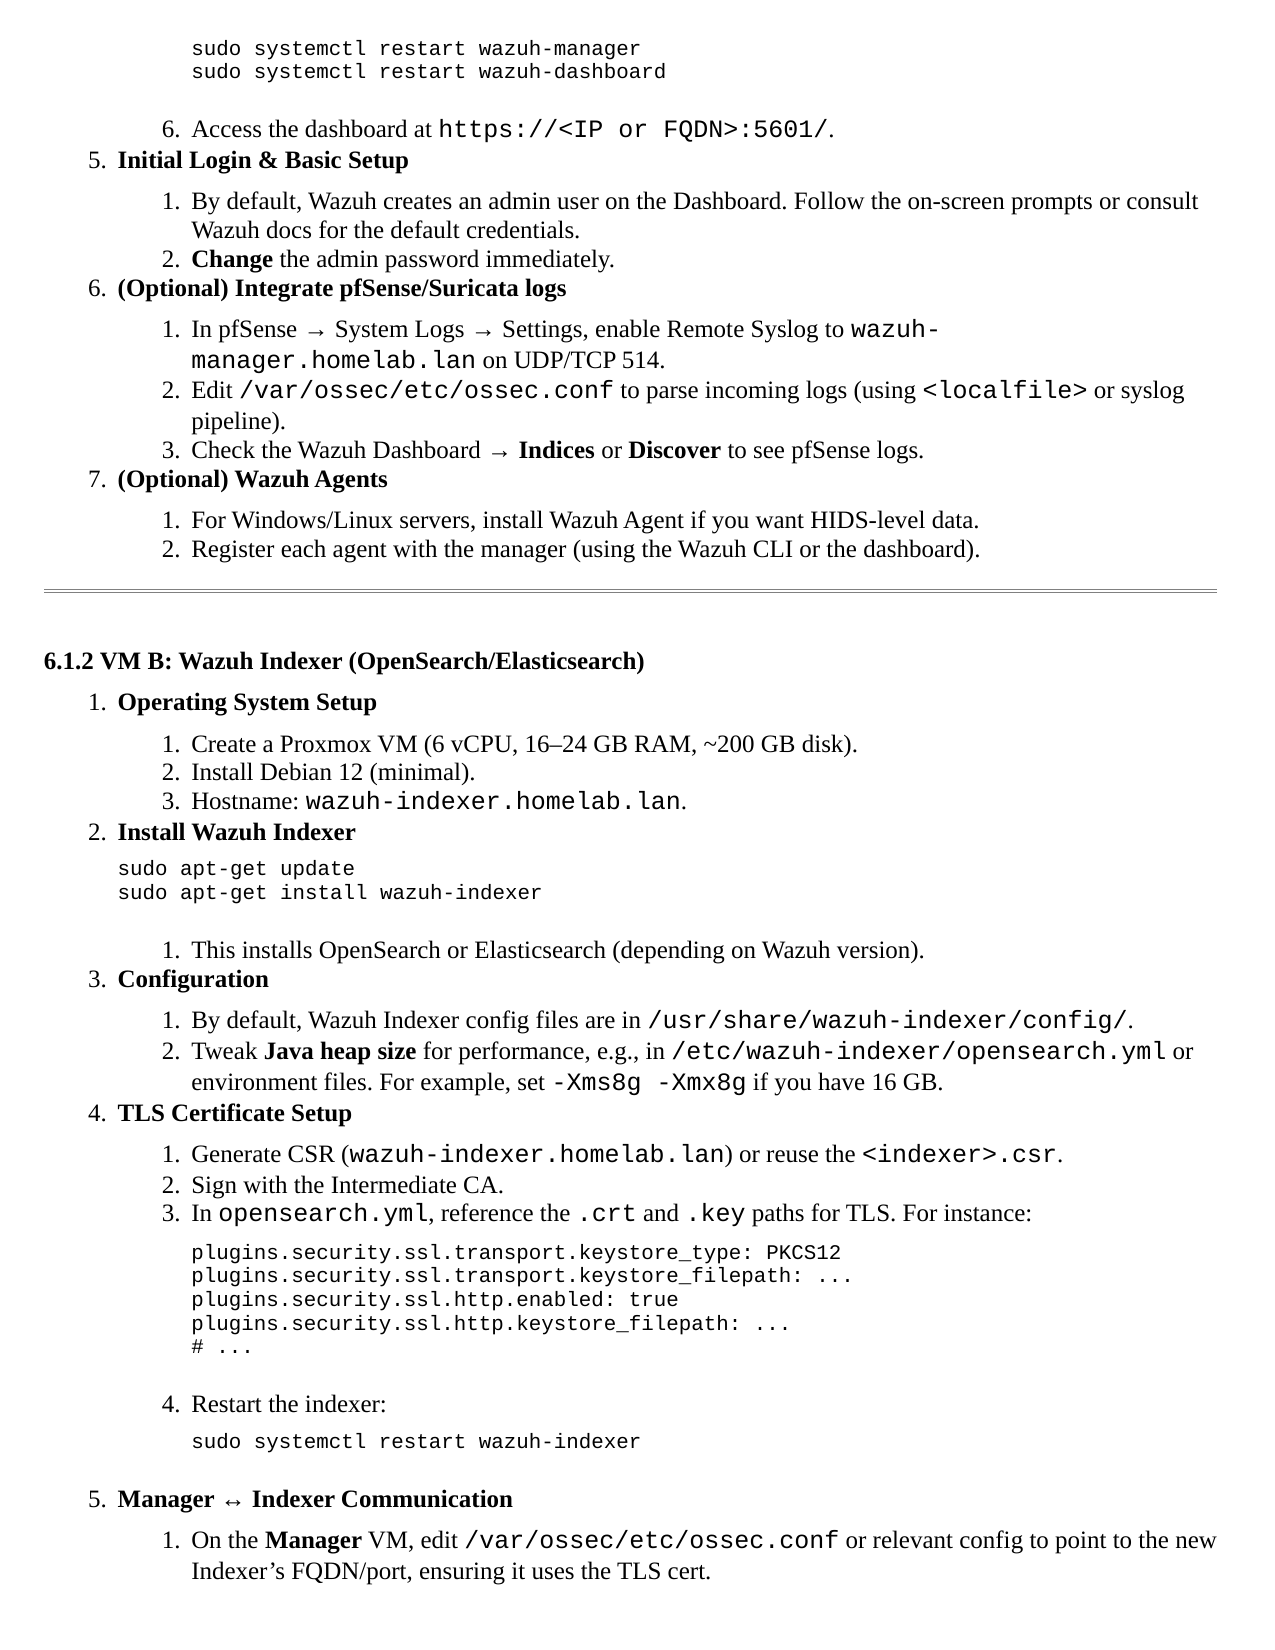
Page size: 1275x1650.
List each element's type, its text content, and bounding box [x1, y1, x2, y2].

list By default, Wazuh creates an admin user on the Dashboard. Follow the on-screen prompts or consult Wazuh docs for the default credentials. [162, 186, 1217, 244]
list Install Debian 12 (minimal). [162, 757, 1217, 786]
list Generate CSR (wazuh-indexer.homelab.lan) or reuse the <indexer>.csr. [162, 1139, 1217, 1170]
list plugins.security.ssl.http.enabled: true [162, 1289, 1217, 1313]
list This installs OpenSearch or Elasticsearch (depending on Wazuh version). [162, 935, 1217, 964]
list plugins.security.ssl.transport.keystore_type: PKCS12 [162, 1242, 1217, 1265]
list Hostname: wazuh-indexer.homelab.lan. [162, 786, 1217, 817]
list sudo apt-get install wazuh-indexer [88, 882, 1217, 906]
list By default, Wazuh Indexer config files are in /usr/share/wazuh-indexer/config/. [162, 1005, 1217, 1036]
list Sign with the Intermediate CA. [162, 1170, 1217, 1198]
list Manager ↔ Indexer Communication [88, 1484, 1217, 1513]
list On the Manager VM, edit /var/ossec/etc/ossec.conf or relevant config to point to the new Indexer’s FQDN/port, ensuring it uses the TLS cert. [162, 1525, 1217, 1585]
list # ... [162, 1336, 1217, 1360]
list sudo systemctl restart wazuh-dashboard [162, 61, 1217, 85]
list In pfSense → System Logs → Settings, enable Remote Syslog to wazuh-manager.homelab.lan on UDP/TCP 514. [162, 314, 1217, 376]
list TLS Certificate Setup [88, 1098, 1217, 1126]
list sudo systemctl restart wazuh-manager [162, 37, 1217, 61]
subtitle 6.1.2 VM B: Wazuh Indexer (OpenSearch/Elasticsearch) [44, 646, 1217, 675]
list sudo apt-get update [88, 858, 1217, 882]
list Check the Wazuh Dashboard → Indices or Discover to see pfSense logs. [162, 435, 1217, 464]
list Edit /var/ossec/etc/ossec.conf to parse incoming logs (using <localfile> or syslog pipeline). [162, 376, 1217, 435]
list plugins.security.ssl.http.keystore_filepath: ... [162, 1313, 1217, 1336]
list Install Wazuh Indexer [88, 817, 1217, 846]
list sudo systemctl restart wazuh-indexer [162, 1431, 1217, 1454]
list Change the admin password immediately. [162, 244, 1217, 273]
list Create a Proxmox VM (6 vCPU, 16–24 GB RAM, ~200 GB disk). [162, 729, 1217, 757]
list plugins.security.ssl.transport.keystore_filepath: ... [162, 1265, 1217, 1289]
list For Windows/Linux servers, install Wazuh Agent if you want HIDS-level data. [162, 505, 1217, 534]
list Access the dashboard at https://<IP or FQDN>:5601/. [162, 114, 1217, 145]
list Restart the indexer: [162, 1389, 1217, 1418]
list Operating System Setup [88, 687, 1217, 716]
list Register each agent with the manager (using the Wazuh CLI or the dashboard). [162, 534, 1217, 563]
list Initial Login & Basic Setup [88, 145, 1217, 174]
list (Optional) Integrate pfSense/Suricata logs [88, 273, 1217, 301]
list Tweak Java heap size for performance, e.g., in /etc/wazuh-indexer/opensearch.yml or environment files. For example, set -Xms8g -Xmx8g if you have 16 GB. [162, 1036, 1217, 1098]
list Configuration [88, 964, 1217, 993]
list (Optional) Wazuh Agents [88, 464, 1217, 493]
list In opensearch.yml, reference the .crt and .key paths for TLS. For instance: [162, 1198, 1217, 1229]
